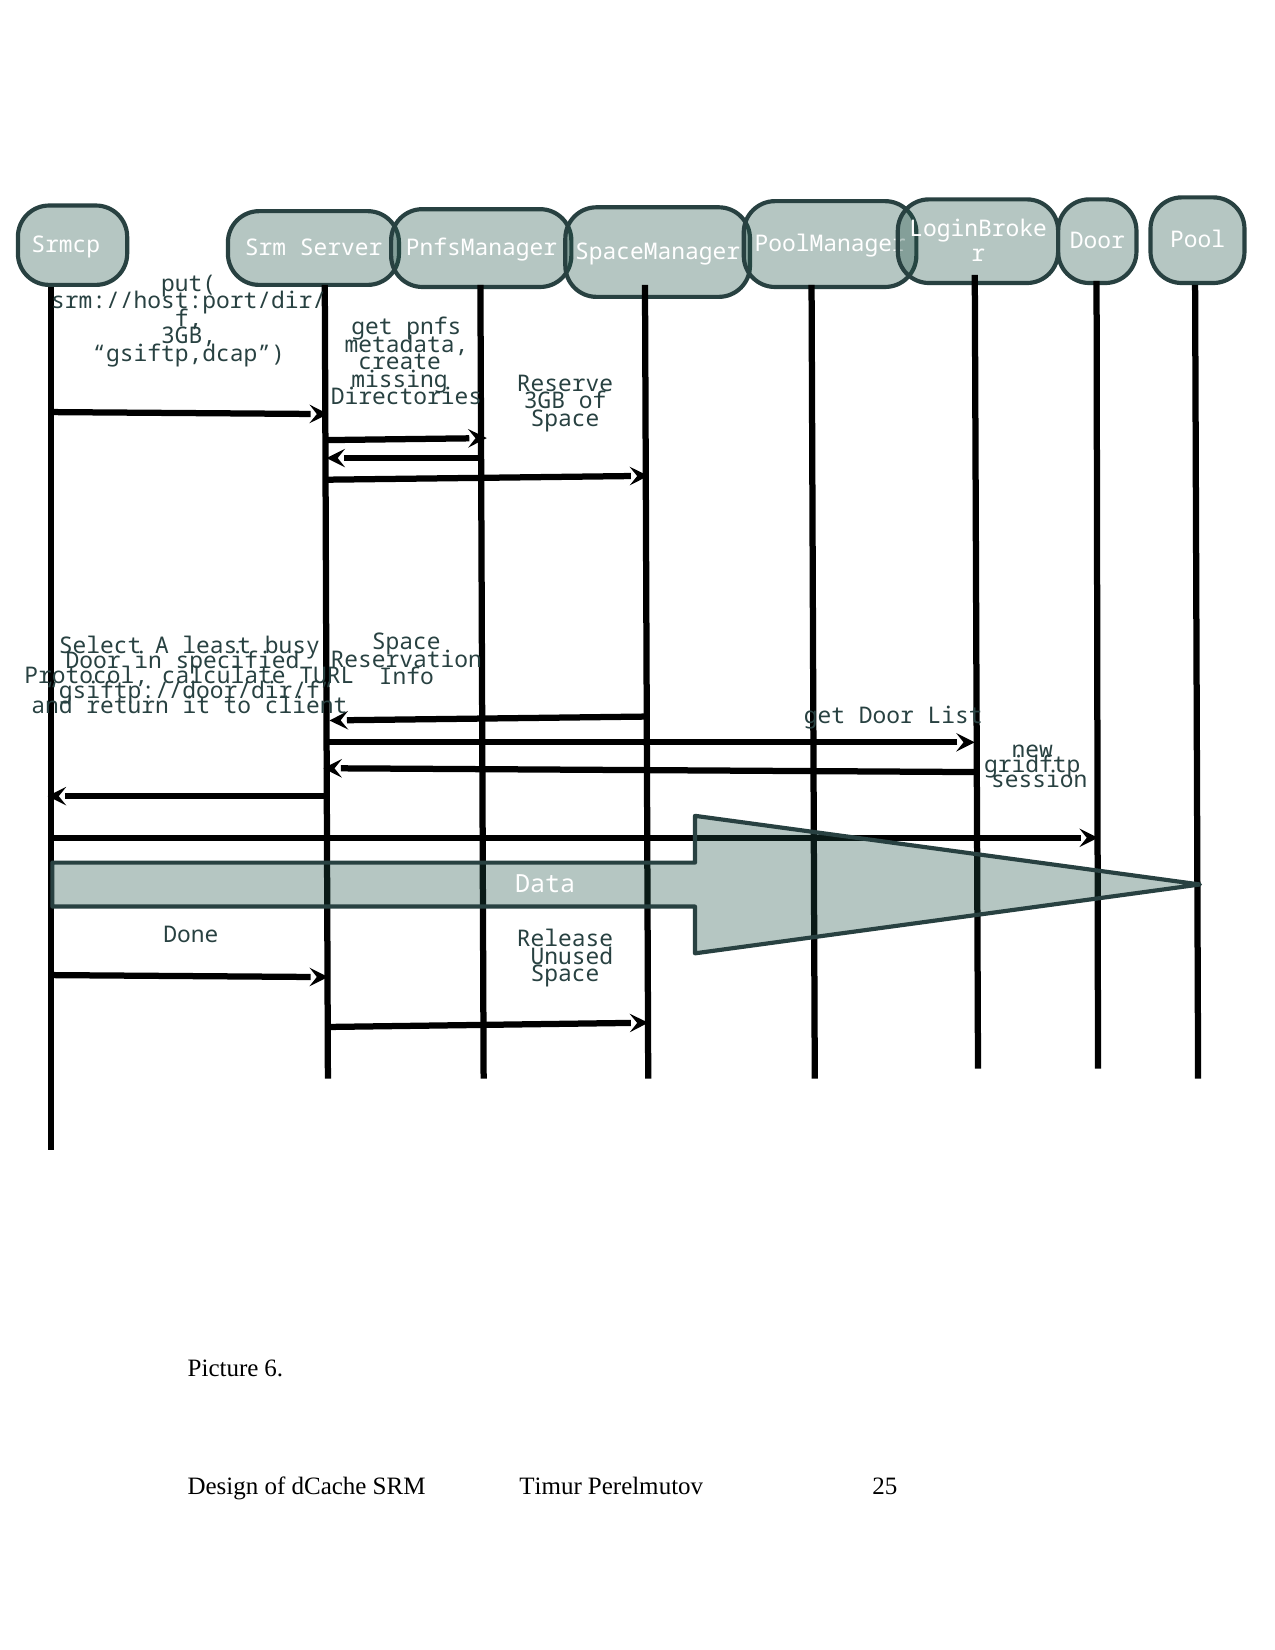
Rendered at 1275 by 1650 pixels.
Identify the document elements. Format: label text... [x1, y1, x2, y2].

text Picture 6. [187, 1354, 1087, 1382]
